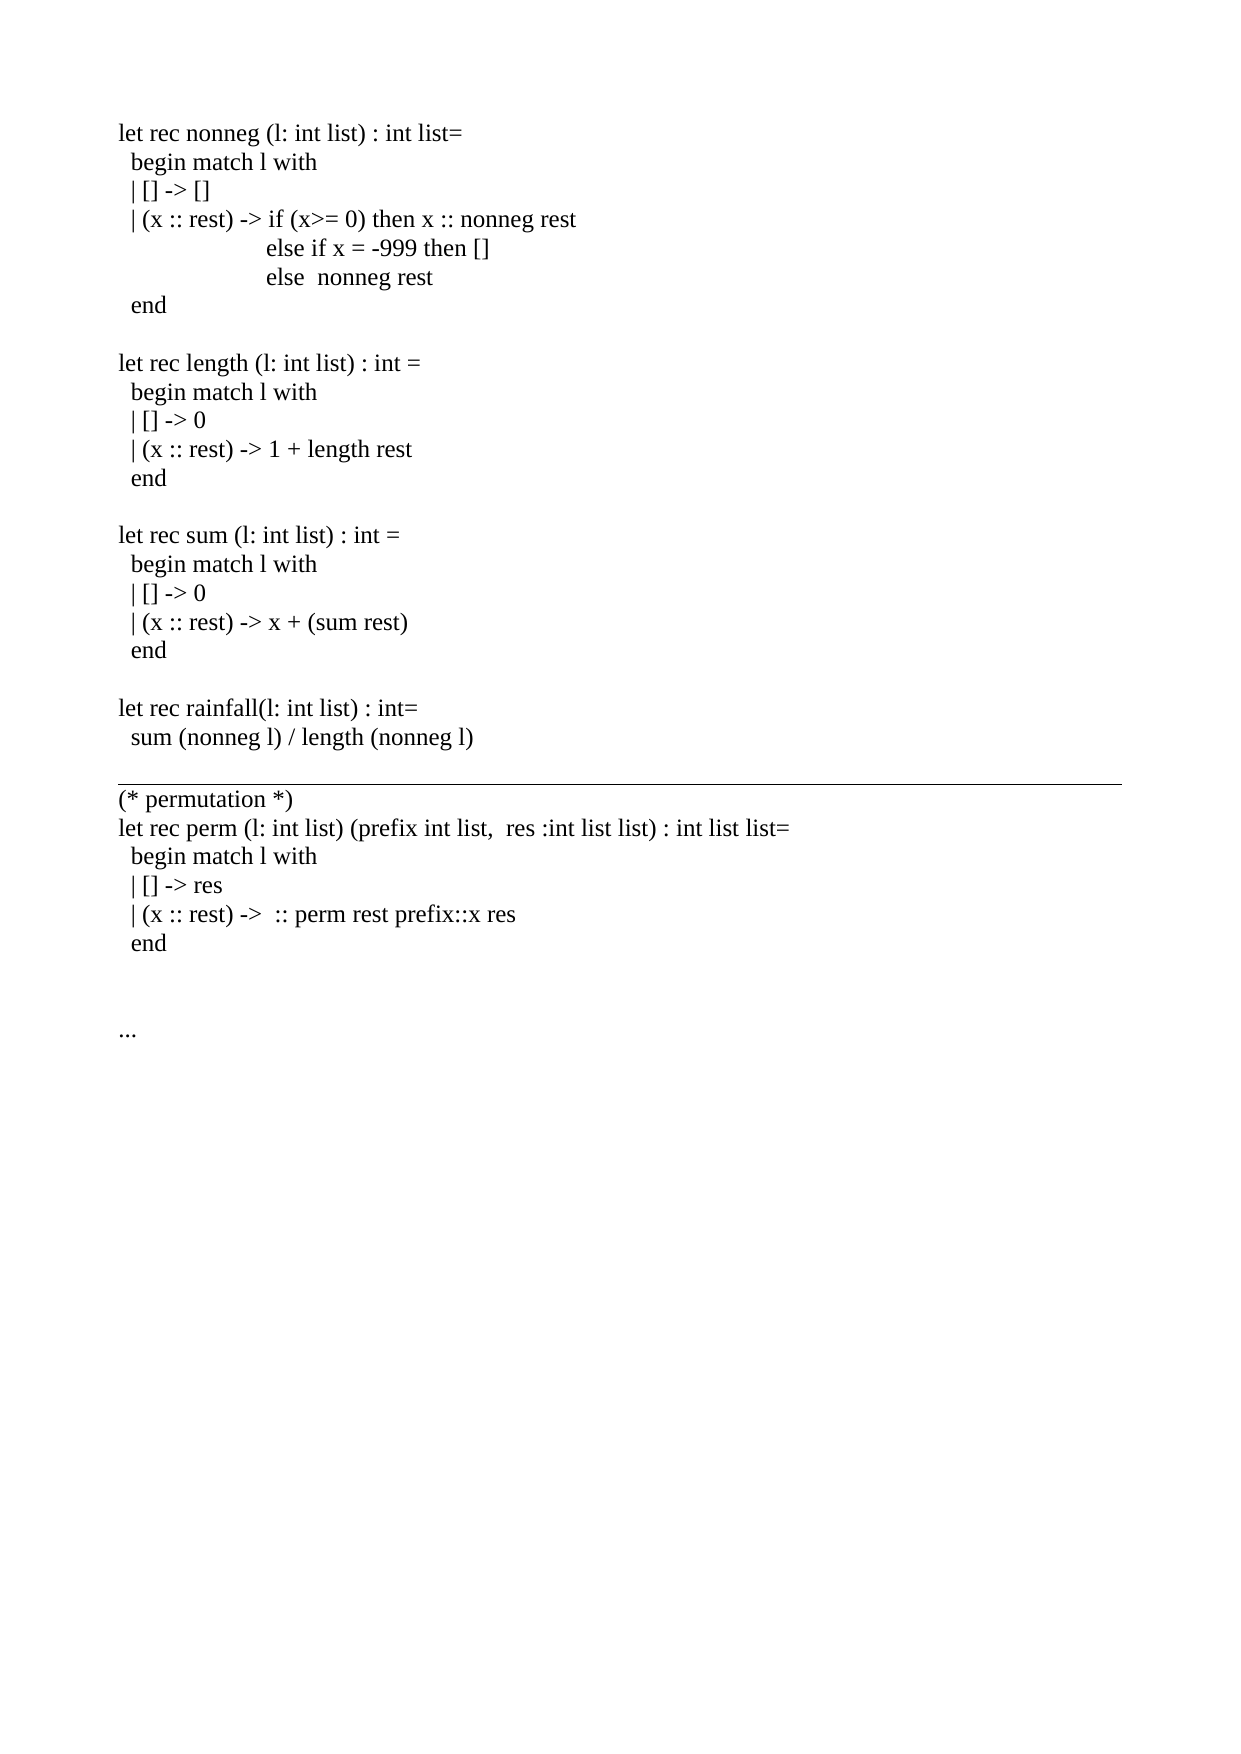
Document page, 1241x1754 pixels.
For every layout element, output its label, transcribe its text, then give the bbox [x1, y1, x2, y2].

text begin match l with [118, 841, 1122, 870]
text | (x :: rest) -> 1 + length rest [118, 434, 1122, 463]
text | (x :: rest) -> x + (sum rest) [118, 607, 1122, 636]
text let rec length (l: int list) : int = [118, 348, 1122, 377]
text let rec nonneg (l: int list) : int list= [118, 118, 1122, 147]
text | [] -> 0 [118, 578, 1122, 607]
text ... [118, 1014, 1122, 1043]
text begin match l with [118, 147, 1122, 176]
text sum (nonneg l) / length (nonneg l) [118, 722, 1122, 751]
text begin match l with [118, 377, 1122, 406]
text else if x = -999 then [] [118, 233, 1122, 262]
text let rec perm (l: int list) (prefix int list, res :int list list) : int list list= [118, 813, 1122, 841]
text begin match l with [118, 549, 1122, 578]
text | (x :: rest) -> if (x>= 0) then x :: nonneg rest [118, 204, 1122, 233]
text let rec sum (l: int list) : int = [118, 521, 1122, 549]
text end [118, 463, 1122, 492]
text | [] -> [] [118, 176, 1122, 204]
text end [118, 928, 1122, 956]
text end [118, 291, 1122, 319]
text end [118, 636, 1122, 664]
text | [] -> res [118, 870, 1122, 899]
text else nonneg rest [118, 262, 1122, 291]
text (* permutation *) [118, 785, 1122, 813]
text let rec rainfall(l: int list) : int= [118, 693, 1122, 722]
text | (x :: rest) -> :: perm rest prefix::x res [118, 899, 1122, 928]
text | [] -> 0 [118, 406, 1122, 434]
